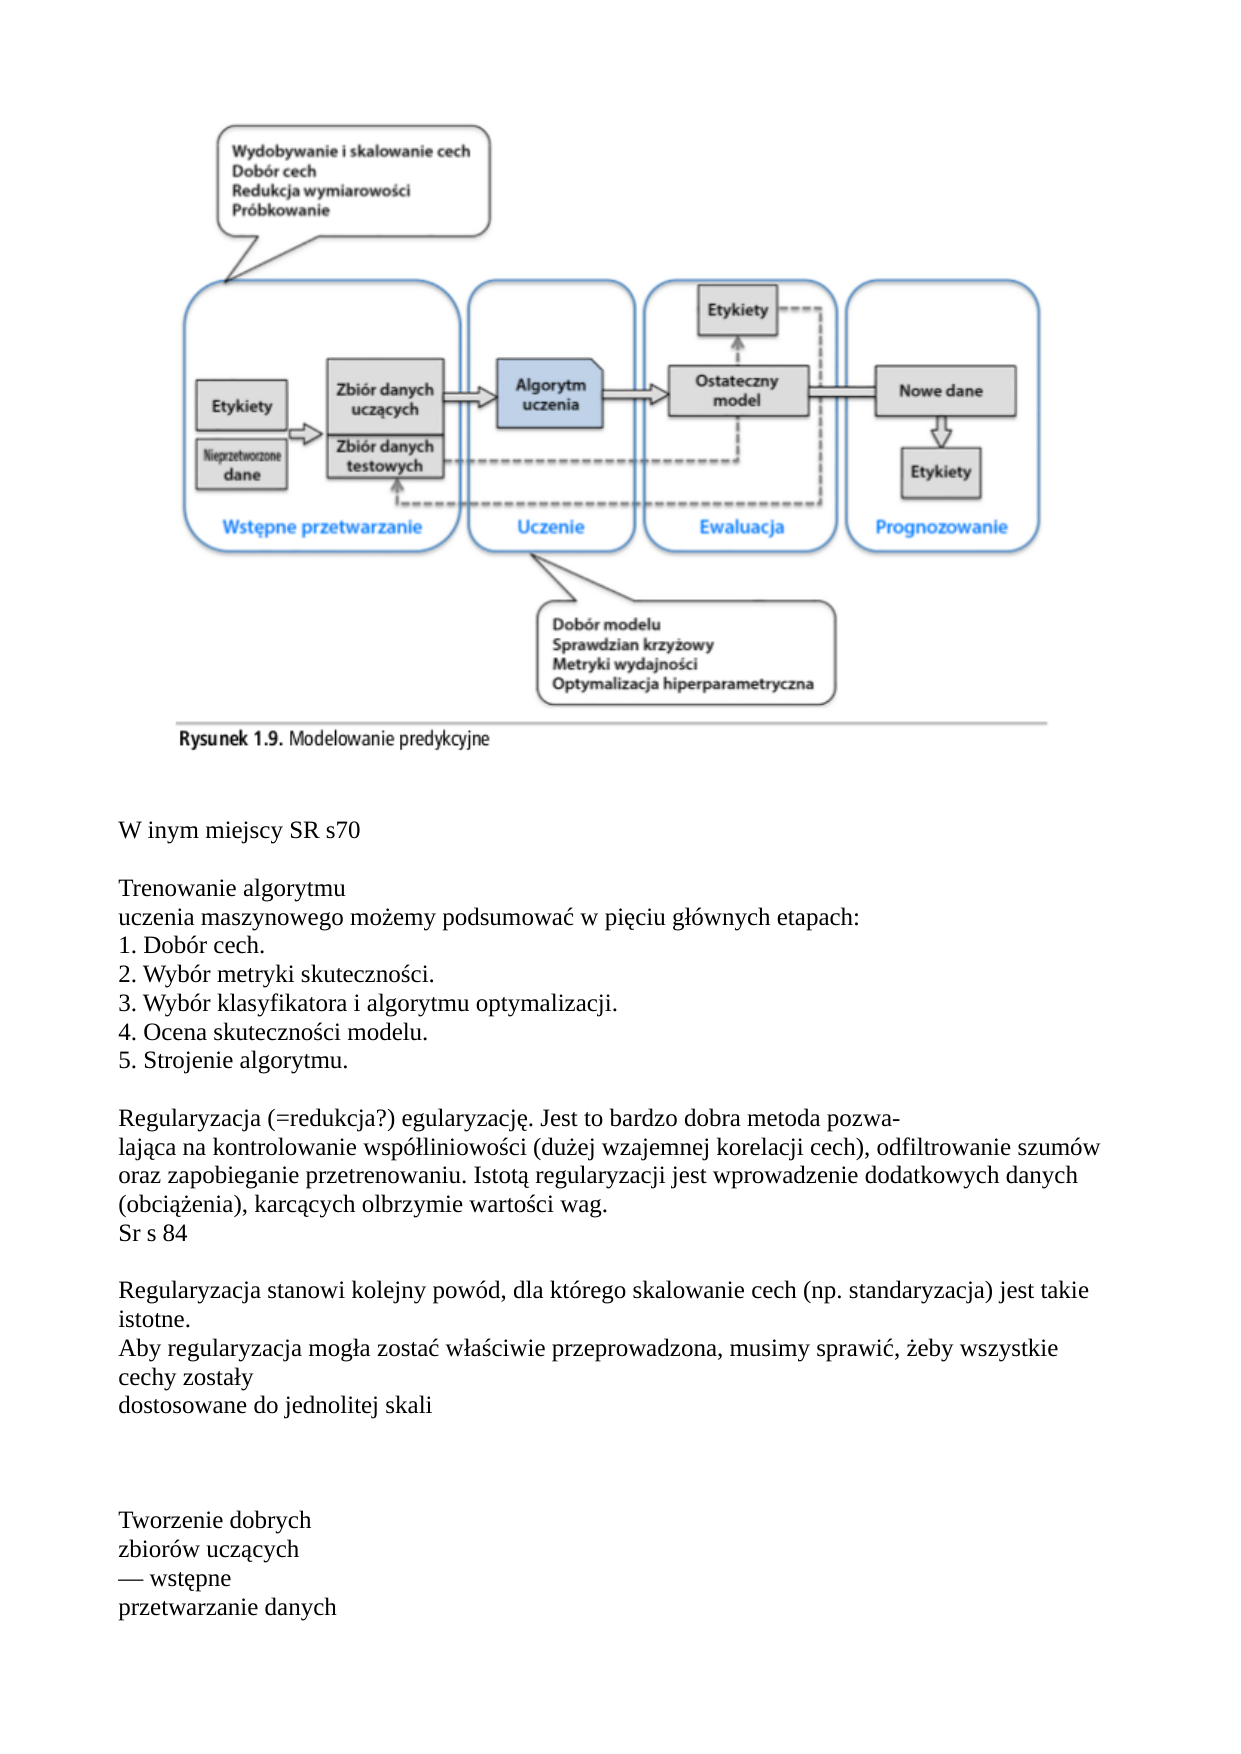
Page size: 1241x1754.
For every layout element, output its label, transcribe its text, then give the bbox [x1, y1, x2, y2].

text Aby regularyzacja mogła zostać właściwie przeprowadzona, musimy sprawić, żeby wszystkie cechy zostały [118, 1333, 1122, 1391]
text (obciążenia), karcących olbrzymie wartości wag. [118, 1189, 1122, 1218]
text Sr s 84 [118, 1218, 1122, 1247]
text oraz zapobieganie przetrenowaniu. Istotą regularyzacji jest wprowadzenie dodatkowych danych [118, 1161, 1122, 1189]
text przetwarzanie danych [118, 1592, 1122, 1621]
text lająca na kontrolowanie współliniowości (dużej wzajemnej korelacji cech), odfiltrowanie szumów [118, 1132, 1122, 1161]
text Trenowanie algorytmu [118, 873, 1122, 902]
text 5. Strojenie algorytmu. [118, 1046, 1122, 1074]
text 2. Wybór metryki skuteczności. [118, 959, 1122, 988]
text Regularyzacja stanowi kolejny powód, dla którego skalowanie cech (np. standaryzacja) jest takie istotne. [118, 1276, 1122, 1333]
text 4. Ocena skuteczności modelu. [118, 1017, 1122, 1046]
text Tworzenie dobrych [118, 1506, 1122, 1534]
text Regularyzacja (=redukcja?) egularyzację. Jest to bardzo dobra metoda pozwa- [118, 1103, 1122, 1132]
text dostosowane do jednolitej skali [118, 1391, 1122, 1419]
text uczenia maszynowego możemy podsumować w pięciu głównych etapach: [118, 902, 1122, 931]
text — wstępne [118, 1563, 1122, 1592]
text 3. Wybór klasyfikatora i algorytmu optymalizacji. [118, 988, 1122, 1017]
text 1. Dobór cech. [118, 931, 1122, 959]
text W inym miejscy SR s70 [118, 816, 1122, 844]
picture [118, 118, 1123, 759]
text zbiorów uczących [118, 1534, 1122, 1563]
